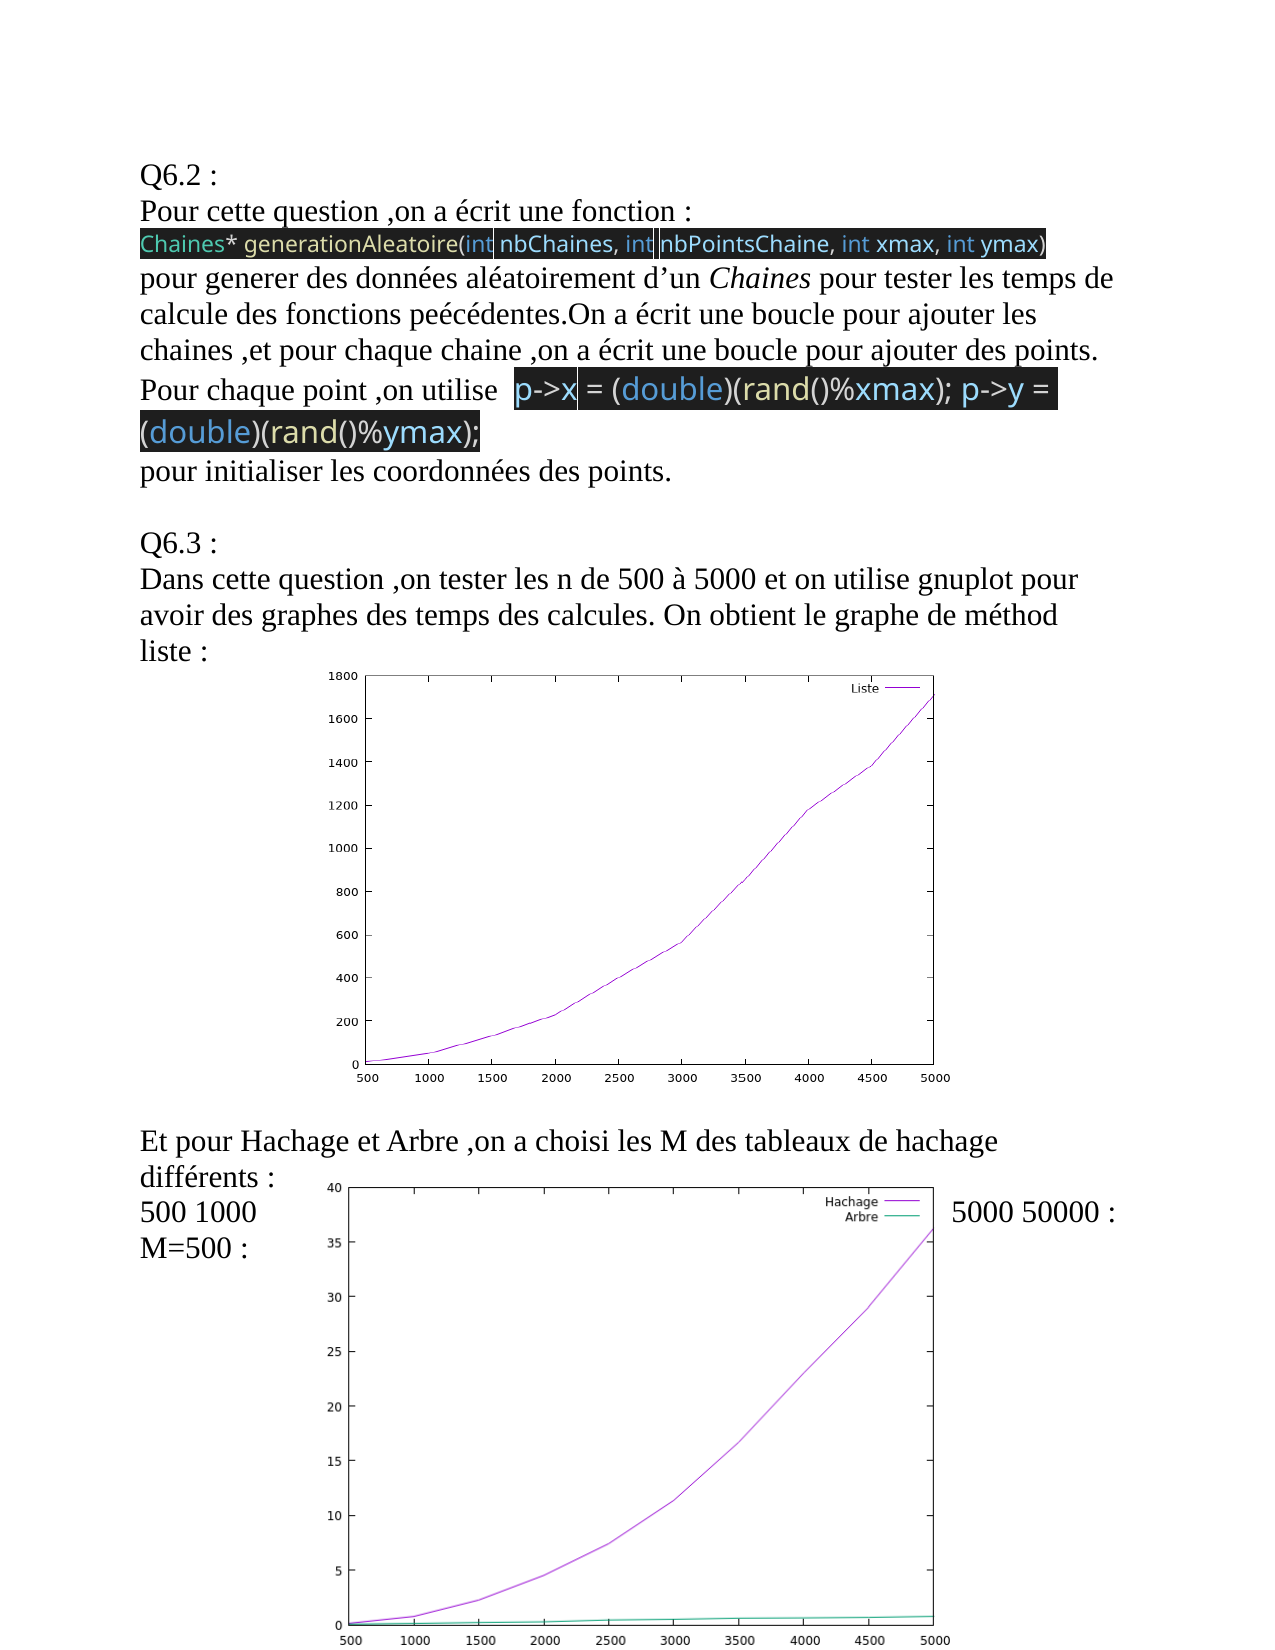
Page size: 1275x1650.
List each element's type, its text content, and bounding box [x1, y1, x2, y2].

text M=500 : [139, 1230, 321, 1266]
text pour initialiser les coordonnées des points. [139, 452, 1133, 488]
text Et pour Hachage et Arbre ,on a choisi les M des tableaux de hachage différents : [139, 1122, 1133, 1194]
text 500 1000 [139, 1194, 321, 1230]
text Q6.2 : [139, 156, 1133, 192]
text Chaines* generationAleatoire(int nbChaines, int nbPointsChaine, int xmax, int ymax) [139, 228, 1133, 259]
text Dans cette question ,on tester les n de 500 à 5000 et on utilise gnuplot pour avoir des graphes des temps des calcules. On obtient le graphe de méthod liste : [139, 560, 1133, 668]
text 5000 50000 : [952, 1194, 1133, 1230]
text Pour cette question ,on a écrit une fonction : [139, 192, 1133, 228]
text pour generer des données aléatoirement d’un Chaines pour tester les temps de calcule des fonctions peécédentes.On a écrit une boucle pour ajouter les chaines ,et pour chaque chaine ,on a écrit une boucle pour ajouter des points. Pour chaque point ,on utilise p->x = (double)(rand()%xmax); p->y = (double)(rand()%ymax); [139, 259, 1133, 452]
text Q6.3 : [139, 524, 1133, 560]
text [952, 1230, 1133, 1266]
